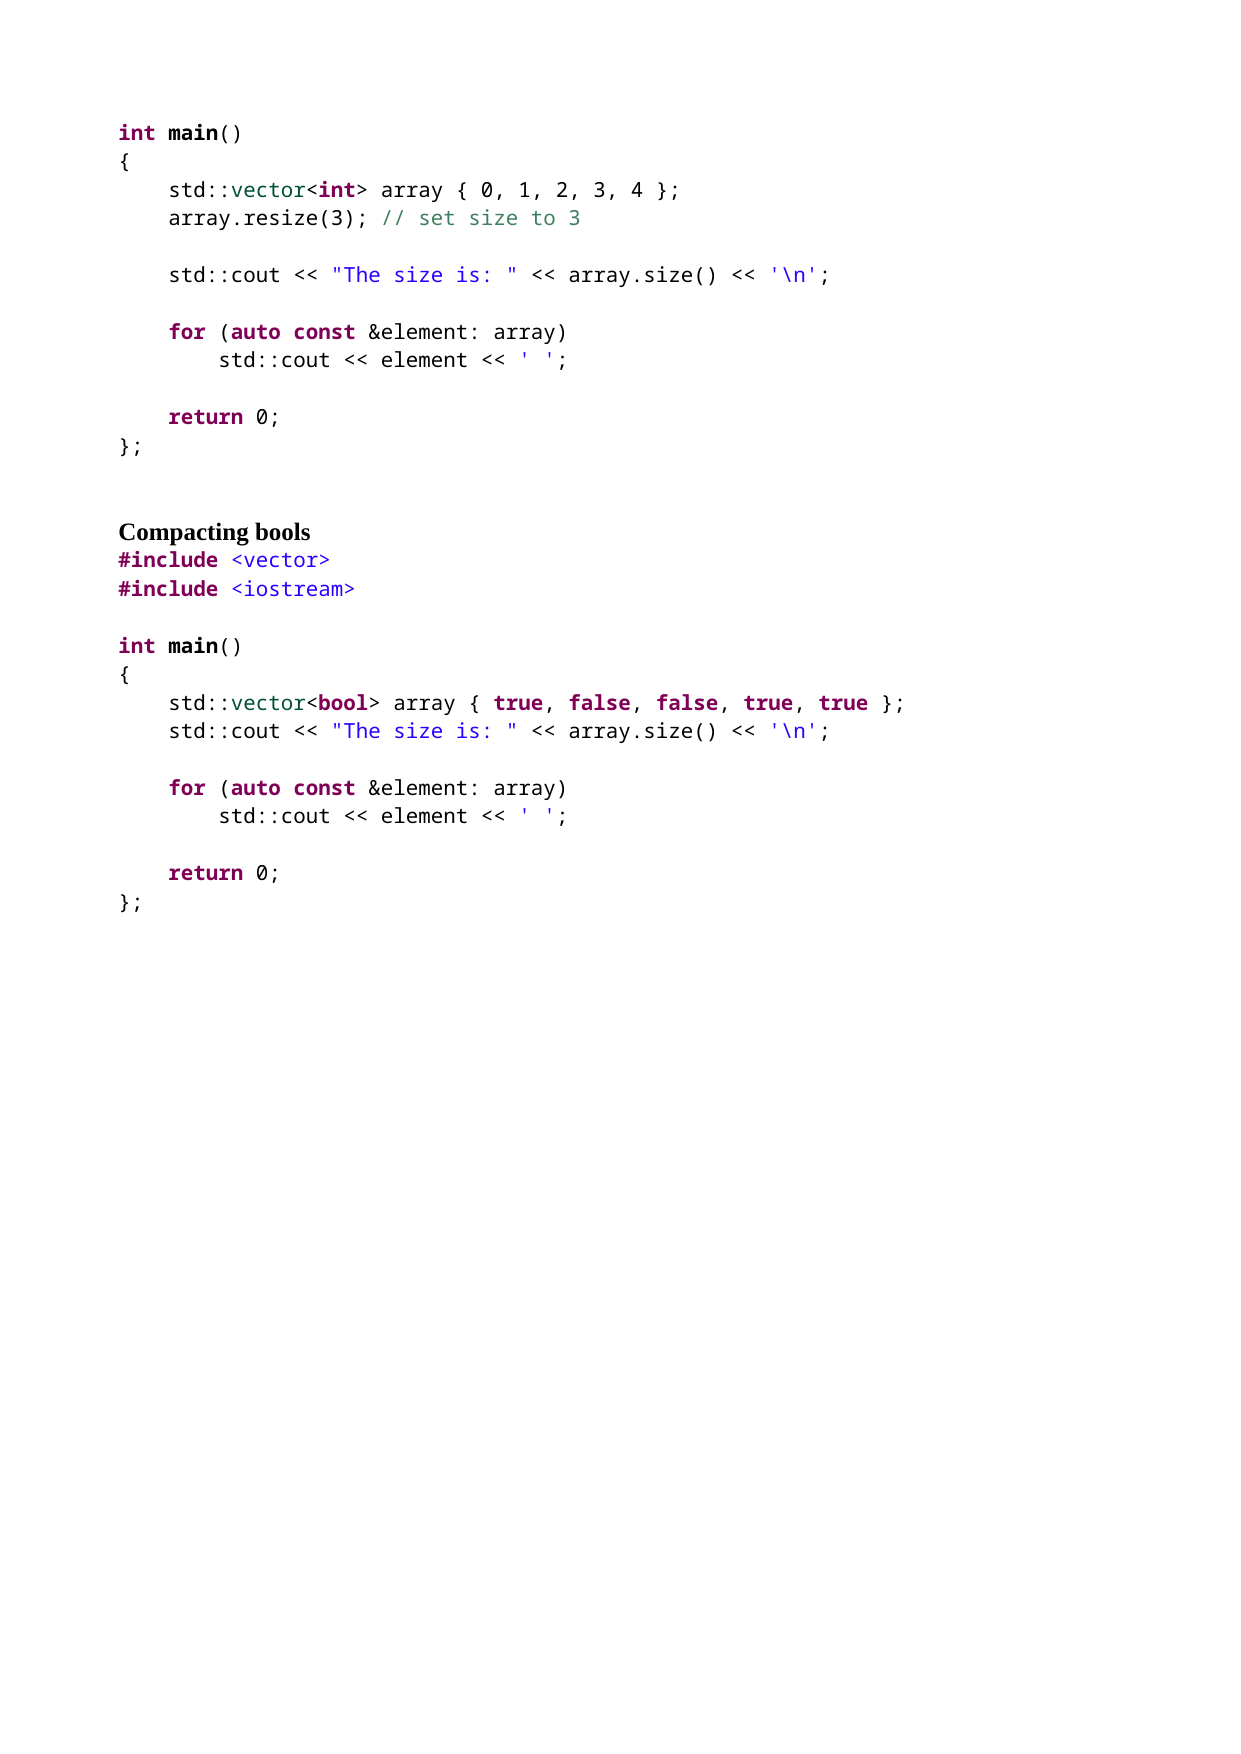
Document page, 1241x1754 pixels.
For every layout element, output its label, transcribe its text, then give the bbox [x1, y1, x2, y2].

text std::cout << "The size is: " << array.size() << '\n'; [118, 716, 1122, 745]
text { [118, 147, 1122, 175]
text return 0; [118, 402, 1122, 431]
text #include <iostream> [118, 574, 1122, 602]
text int main() [118, 118, 1122, 147]
text std::vector<bool> array { true, false, false, true, true }; [118, 688, 1122, 716]
text int main() [118, 631, 1122, 659]
text std::cout << element << ' '; [118, 346, 1122, 374]
text }; [118, 431, 1122, 459]
text }; [118, 887, 1122, 915]
text return 0; [118, 858, 1122, 887]
text array.resize(3); // set size to 3 [118, 203, 1122, 232]
text { [118, 659, 1122, 688]
text Compacting bools [118, 517, 1122, 546]
text #include <vector> [118, 546, 1122, 574]
text std::cout << "The size is: " << array.size() << '\n'; [118, 260, 1122, 289]
text std::cout << element << ' '; [118, 802, 1122, 830]
text for (auto const &element: array) [118, 317, 1122, 346]
text std::vector<int> array { 0, 1, 2, 3, 4 }; [118, 175, 1122, 203]
text for (auto const &element: array) [118, 773, 1122, 802]
